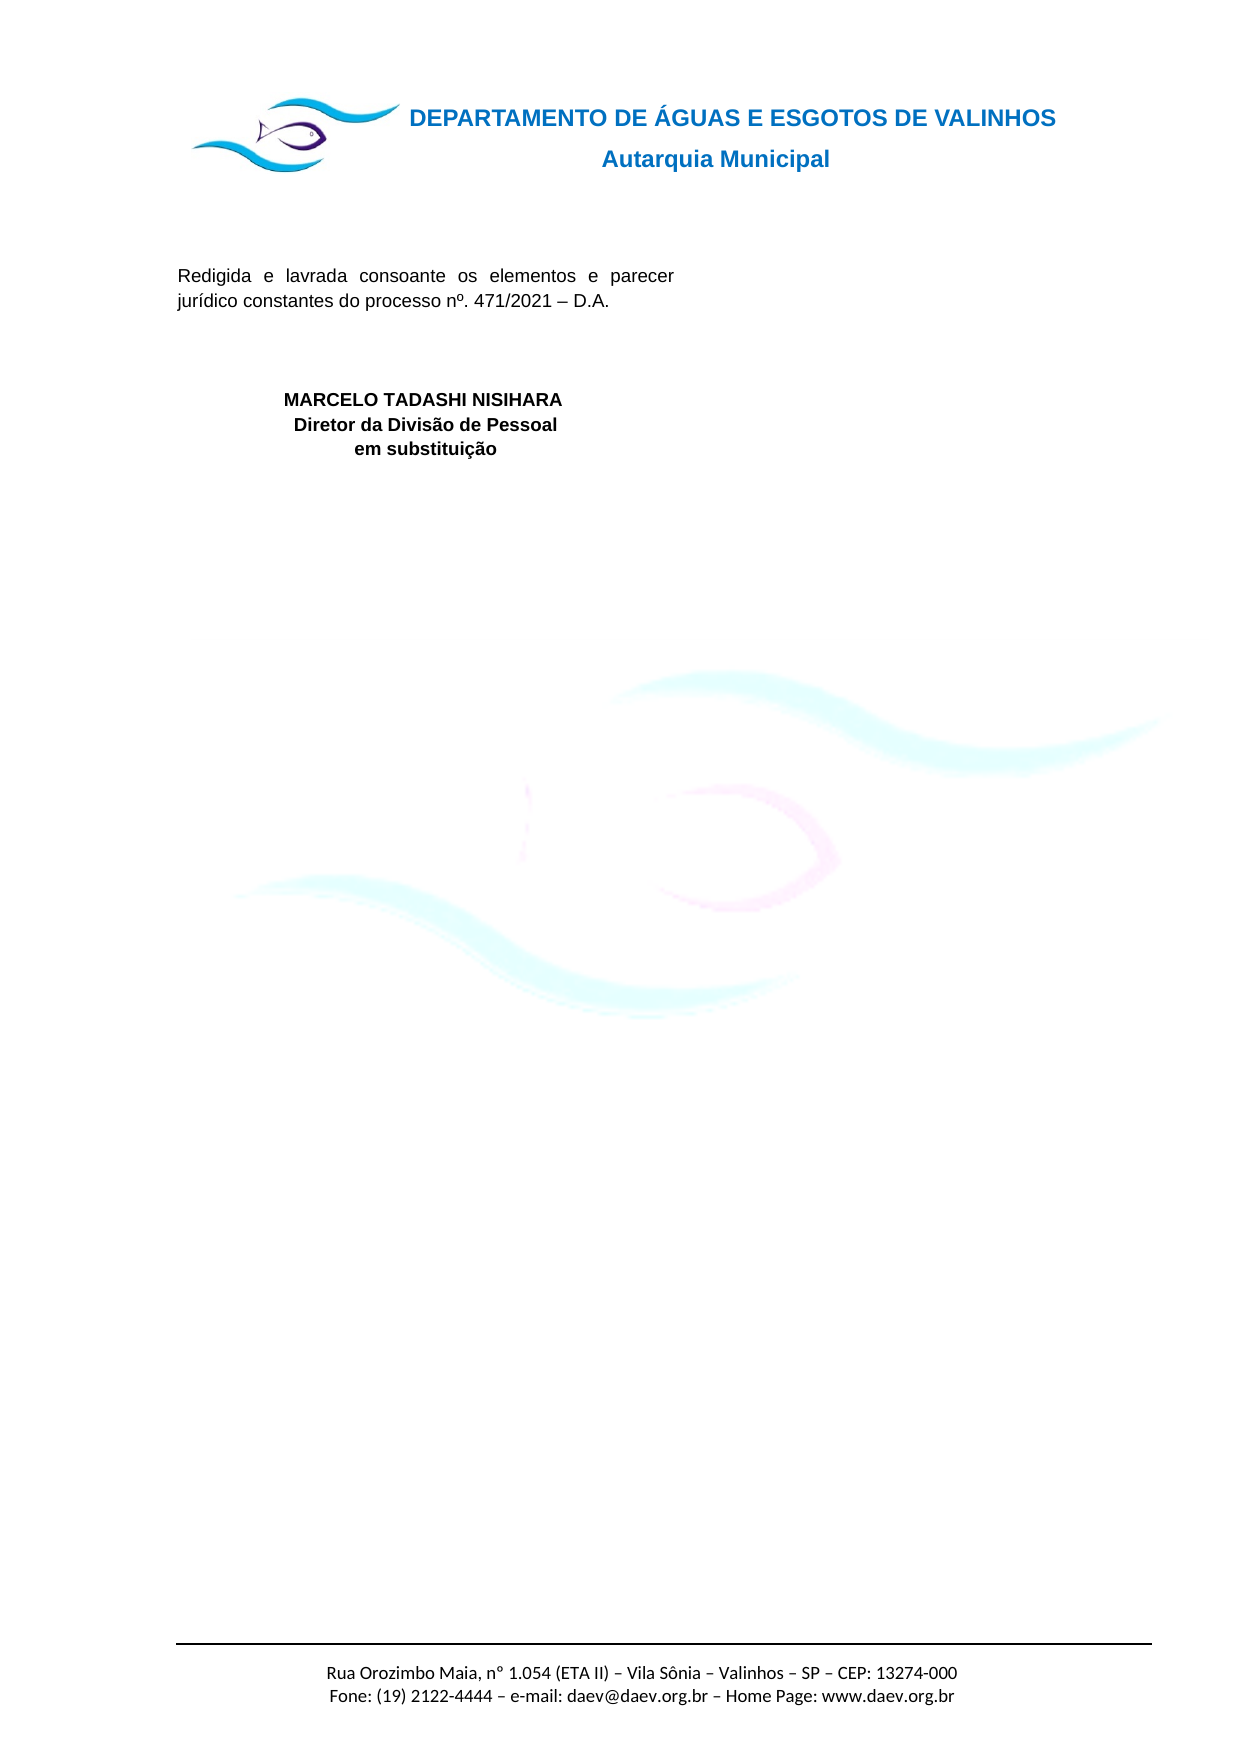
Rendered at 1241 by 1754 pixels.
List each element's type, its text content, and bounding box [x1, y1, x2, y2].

text Marcelo Tadashi Nisihara [177, 389, 674, 410]
text em substituição [177, 438, 674, 460]
text Diretor da Divisão de Pessoal [177, 413, 674, 435]
text Redigida e lavrada consoante os elementos e parecer jurídico constantes do processo nº. 471/2021 – D.A. [177, 265, 674, 311]
